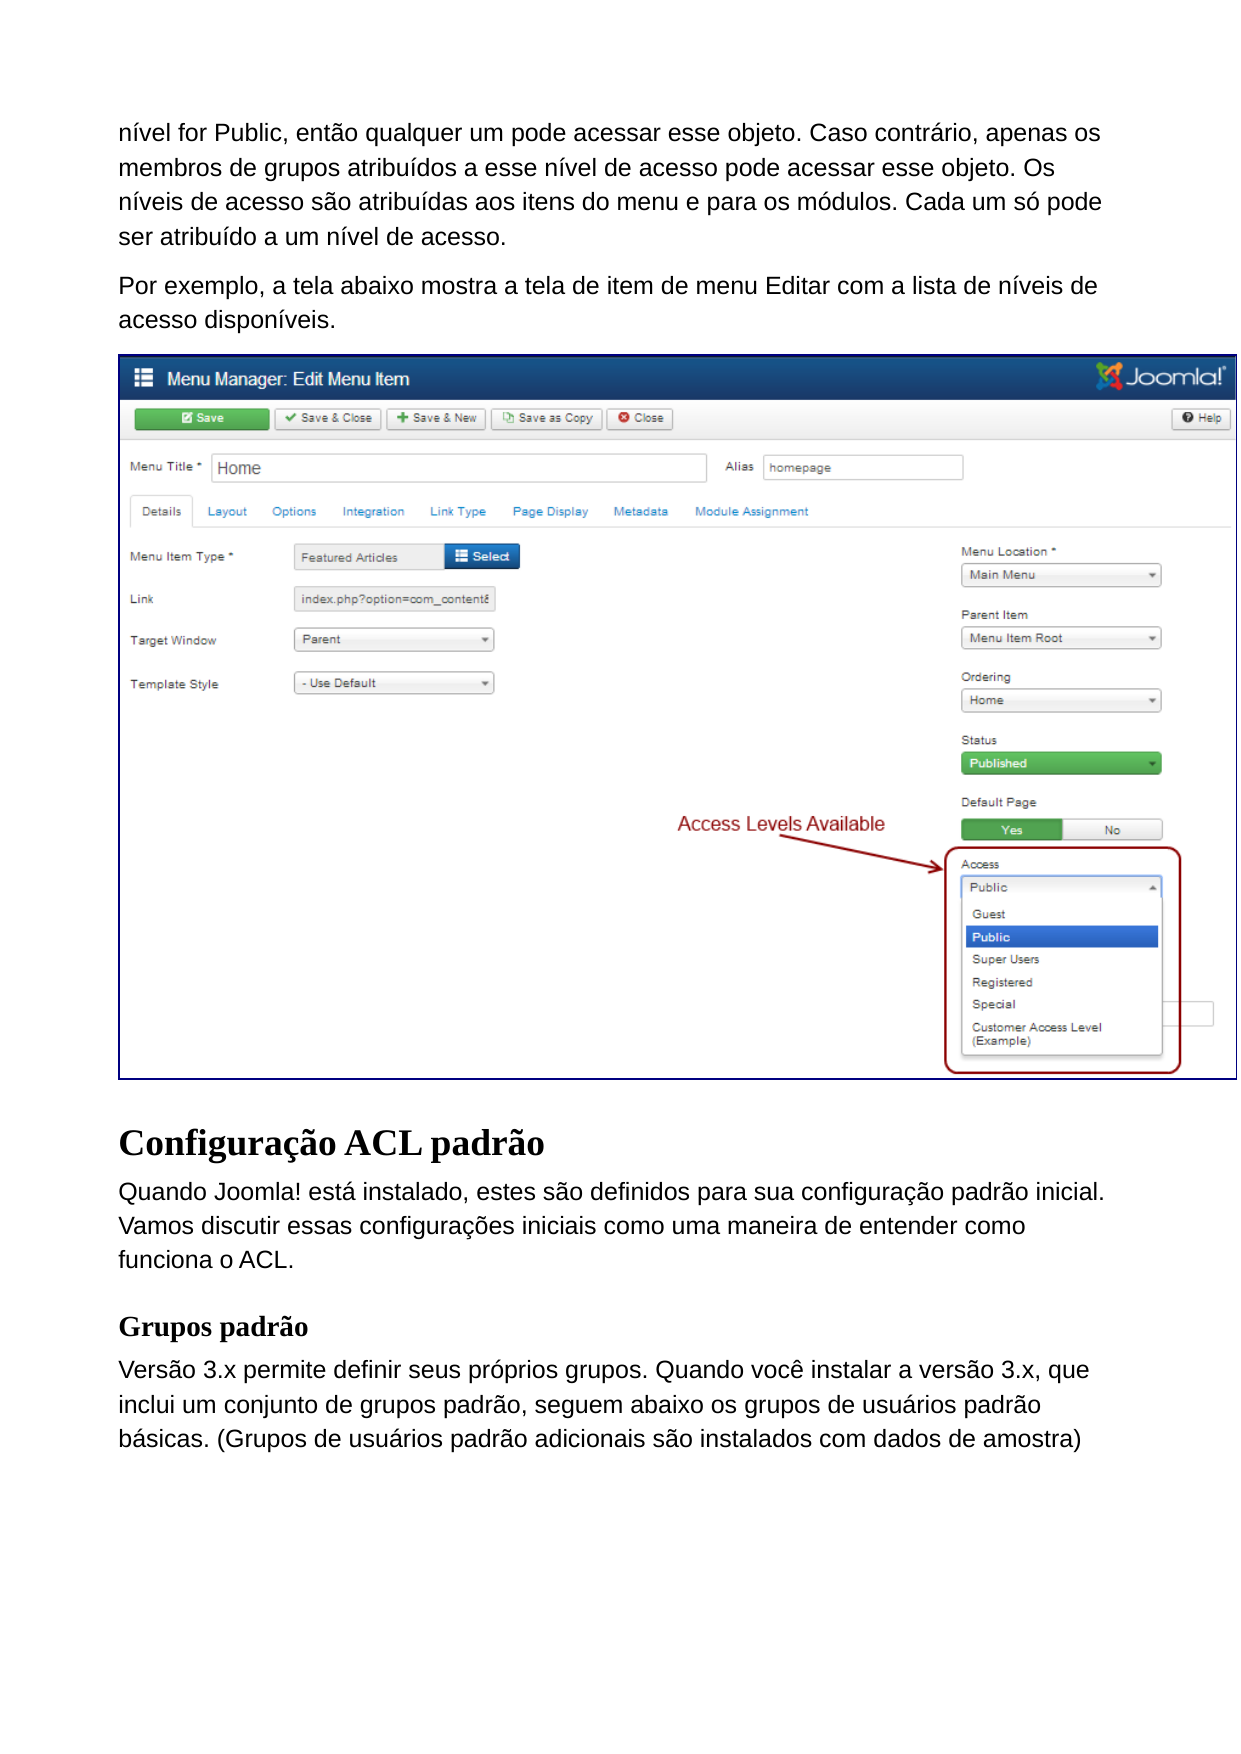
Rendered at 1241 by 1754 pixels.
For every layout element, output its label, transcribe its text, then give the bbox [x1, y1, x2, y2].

subtitle Grupos padrão [118, 1309, 1122, 1343]
text Versão 3.x permite definir seus próprios grupos. Quando você instalar a versão 3.x, que inclui um conjunto de grupos padrão, seguem abaixo os grupos de usuários padrão básicas. (Grupos de usuários padrão adicionais são instalados com dados de amostra) [118, 1355, 1122, 1453]
picture [120, 356, 1236, 1078]
subtitle Configuração ACL padrão [118, 1121, 1122, 1164]
text Por exemplo, a tela abaixo mostra a tela de item de menu Editar com a lista de níveis de acesso disponíveis. [118, 271, 1122, 334]
text nível for Public, então qualquer um pode acessar esse objeto. Caso contrário, apenas os membros de grupos atribuídos a esse nível de acesso pode acessar esse objeto. Os níveis de acesso são atribuídas aos itens do menu e para os módulos. Cada um só pode ser atribuído a um nível de acesso. [118, 118, 1122, 250]
text Quando Joomla! está instalado, estes são definidos para sua configuração padrão inicial. Vamos discutir essas configurações iniciais como uma maneira de entender como funciona o ACL. [118, 1176, 1122, 1274]
